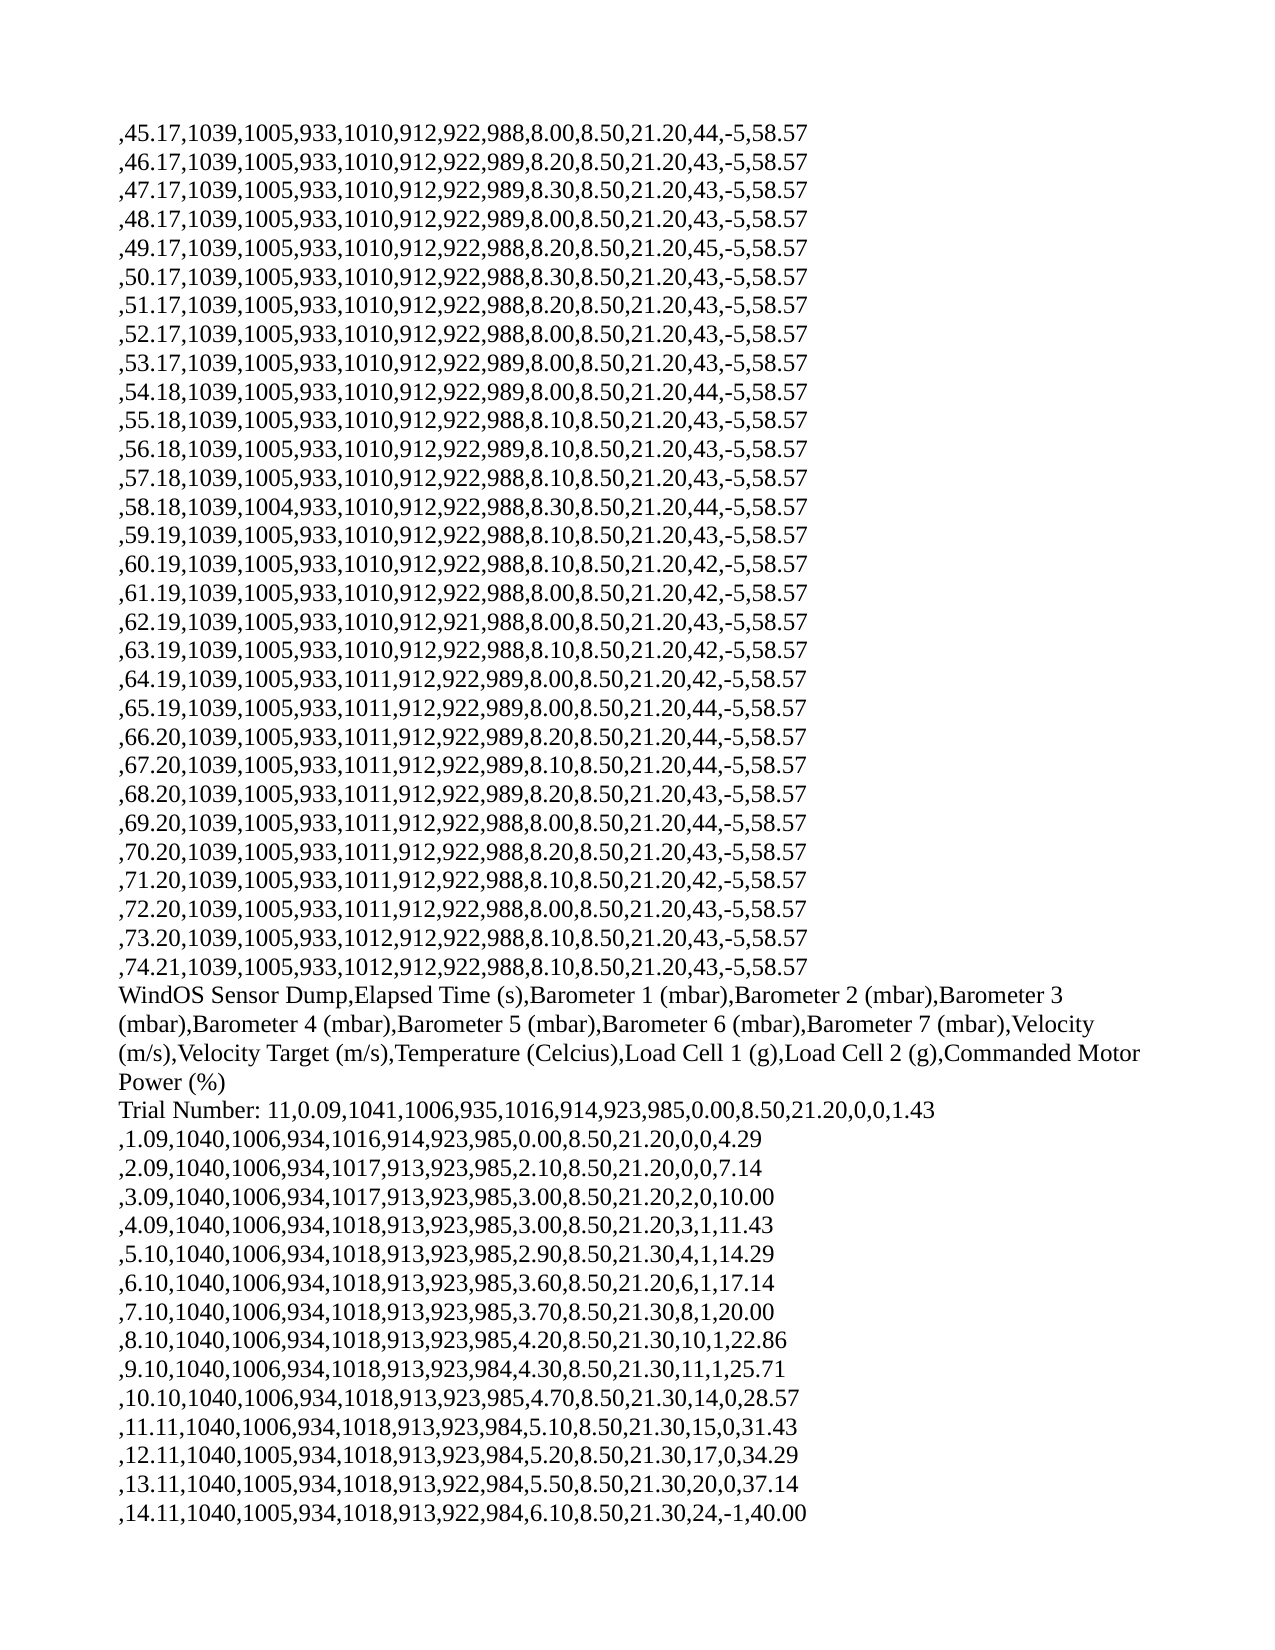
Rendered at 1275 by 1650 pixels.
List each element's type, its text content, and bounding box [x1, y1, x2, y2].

text ,55.18,1039,1005,933,1010,912,922,988,8.10,8.50,21.20,43,-5,58.57 [118, 406, 1157, 434]
text ,9.10,1040,1006,934,1018,913,923,984,4.30,8.50,21.30,11,1,25.71 [118, 1354, 1157, 1383]
text ,54.18,1039,1005,933,1010,912,922,989,8.00,8.50,21.20,44,-5,58.57 [118, 377, 1157, 406]
text ,46.17,1039,1005,933,1010,912,922,989,8.20,8.50,21.20,43,-5,58.57 [118, 147, 1157, 176]
text ,13.11,1040,1005,934,1018,913,922,984,5.50,8.50,21.30,20,0,37.14 [118, 1469, 1157, 1498]
text ,66.20,1039,1005,933,1011,912,922,989,8.20,8.50,21.20,44,-5,58.57 [118, 722, 1157, 751]
text ,59.19,1039,1005,933,1010,912,922,988,8.10,8.50,21.20,43,-5,58.57 [118, 521, 1157, 549]
text ,63.19,1039,1005,933,1010,912,922,988,8.10,8.50,21.20,42,-5,58.57 [118, 636, 1157, 664]
text ,60.19,1039,1005,933,1010,912,922,988,8.10,8.50,21.20,42,-5,58.57 [118, 549, 1157, 578]
text ,8.10,1040,1006,934,1018,913,923,985,4.20,8.50,21.30,10,1,22.86 [118, 1326, 1157, 1354]
text ,58.18,1039,1004,933,1010,912,922,988,8.30,8.50,21.20,44,-5,58.57 [118, 492, 1157, 521]
text ,6.10,1040,1006,934,1018,913,923,985,3.60,8.50,21.20,6,1,17.14 [118, 1268, 1157, 1297]
text ,56.18,1039,1005,933,1010,912,922,989,8.10,8.50,21.20,43,-5,58.57 [118, 434, 1157, 463]
text ,51.17,1039,1005,933,1010,912,922,988,8.20,8.50,21.20,43,-5,58.57 [118, 291, 1157, 319]
text ,10.10,1040,1006,934,1018,913,923,985,4.70,8.50,21.30,14,0,28.57 [118, 1383, 1157, 1412]
text ,70.20,1039,1005,933,1011,912,922,988,8.20,8.50,21.20,43,-5,58.57 [118, 837, 1157, 866]
text ,65.19,1039,1005,933,1011,912,922,989,8.00,8.50,21.20,44,-5,58.57 [118, 693, 1157, 722]
text WindOS Sensor Dump,Elapsed Time (s),Barometer 1 (mbar),Barometer 2 (mbar),Barometer 3 (mbar),Barometer 4 (mbar),Barometer 5 (mbar),Barometer 6 (mbar),Barometer 7 (mbar),Velocity (m/s),Velocity Target (m/s),Temperature (Celcius),Load Cell 1 (g),Load Cell 2 (g),Commanded Motor Power (%) [118, 981, 1157, 1096]
text ,68.20,1039,1005,933,1011,912,922,989,8.20,8.50,21.20,43,-5,58.57 [118, 779, 1157, 808]
text ,7.10,1040,1006,934,1018,913,923,985,3.70,8.50,21.30,8,1,20.00 [118, 1297, 1157, 1326]
text ,53.17,1039,1005,933,1010,912,922,989,8.00,8.50,21.20,43,-5,58.57 [118, 348, 1157, 377]
text ,12.11,1040,1005,934,1018,913,923,984,5.20,8.50,21.30,17,0,34.29 [118, 1441, 1157, 1469]
text ,61.19,1039,1005,933,1010,912,922,988,8.00,8.50,21.20,42,-5,58.57 [118, 578, 1157, 607]
text Trial Number: 11,0.09,1041,1006,935,1016,914,923,985,0.00,8.50,21.20,0,0,1.43 [118, 1096, 1157, 1124]
text ,71.20,1039,1005,933,1011,912,922,988,8.10,8.50,21.20,42,-5,58.57 [118, 866, 1157, 894]
text ,52.17,1039,1005,933,1010,912,922,988,8.00,8.50,21.20,43,-5,58.57 [118, 319, 1157, 348]
text ,57.18,1039,1005,933,1010,912,922,988,8.10,8.50,21.20,43,-5,58.57 [118, 463, 1157, 492]
text ,69.20,1039,1005,933,1011,912,922,988,8.00,8.50,21.20,44,-5,58.57 [118, 808, 1157, 837]
text ,64.19,1039,1005,933,1011,912,922,989,8.00,8.50,21.20,42,-5,58.57 [118, 664, 1157, 693]
text ,1.09,1040,1006,934,1016,914,923,985,0.00,8.50,21.20,0,0,4.29 [118, 1124, 1157, 1153]
text ,11.11,1040,1006,934,1018,913,923,984,5.10,8.50,21.30,15,0,31.43 [118, 1412, 1157, 1441]
text ,49.17,1039,1005,933,1010,912,922,988,8.20,8.50,21.20,45,-5,58.57 [118, 233, 1157, 262]
text ,3.09,1040,1006,934,1017,913,923,985,3.00,8.50,21.20,2,0,10.00 [118, 1182, 1157, 1211]
text ,14.11,1040,1005,934,1018,913,922,984,6.10,8.50,21.30,24,-1,40.00 [118, 1498, 1157, 1527]
text ,45.17,1039,1005,933,1010,912,922,988,8.00,8.50,21.20,44,-5,58.57 [118, 118, 1157, 147]
text ,47.17,1039,1005,933,1010,912,922,989,8.30,8.50,21.20,43,-5,58.57 [118, 176, 1157, 204]
text ,72.20,1039,1005,933,1011,912,922,988,8.00,8.50,21.20,43,-5,58.57 [118, 894, 1157, 923]
text ,67.20,1039,1005,933,1011,912,922,989,8.10,8.50,21.20,44,-5,58.57 [118, 751, 1157, 779]
text ,50.17,1039,1005,933,1010,912,922,988,8.30,8.50,21.20,43,-5,58.57 [118, 262, 1157, 291]
text ,48.17,1039,1005,933,1010,912,922,989,8.00,8.50,21.20,43,-5,58.57 [118, 204, 1157, 233]
text ,5.10,1040,1006,934,1018,913,923,985,2.90,8.50,21.30,4,1,14.29 [118, 1239, 1157, 1268]
text ,62.19,1039,1005,933,1010,912,921,988,8.00,8.50,21.20,43,-5,58.57 [118, 607, 1157, 636]
text ,4.09,1040,1006,934,1018,913,923,985,3.00,8.50,21.20,3,1,11.43 [118, 1211, 1157, 1239]
text ,2.09,1040,1006,934,1017,913,923,985,2.10,8.50,21.20,0,0,7.14 [118, 1153, 1157, 1182]
text ,74.21,1039,1005,933,1012,912,922,988,8.10,8.50,21.20,43,-5,58.57 [118, 952, 1157, 981]
text ,73.20,1039,1005,933,1012,912,922,988,8.10,8.50,21.20,43,-5,58.57 [118, 923, 1157, 952]
